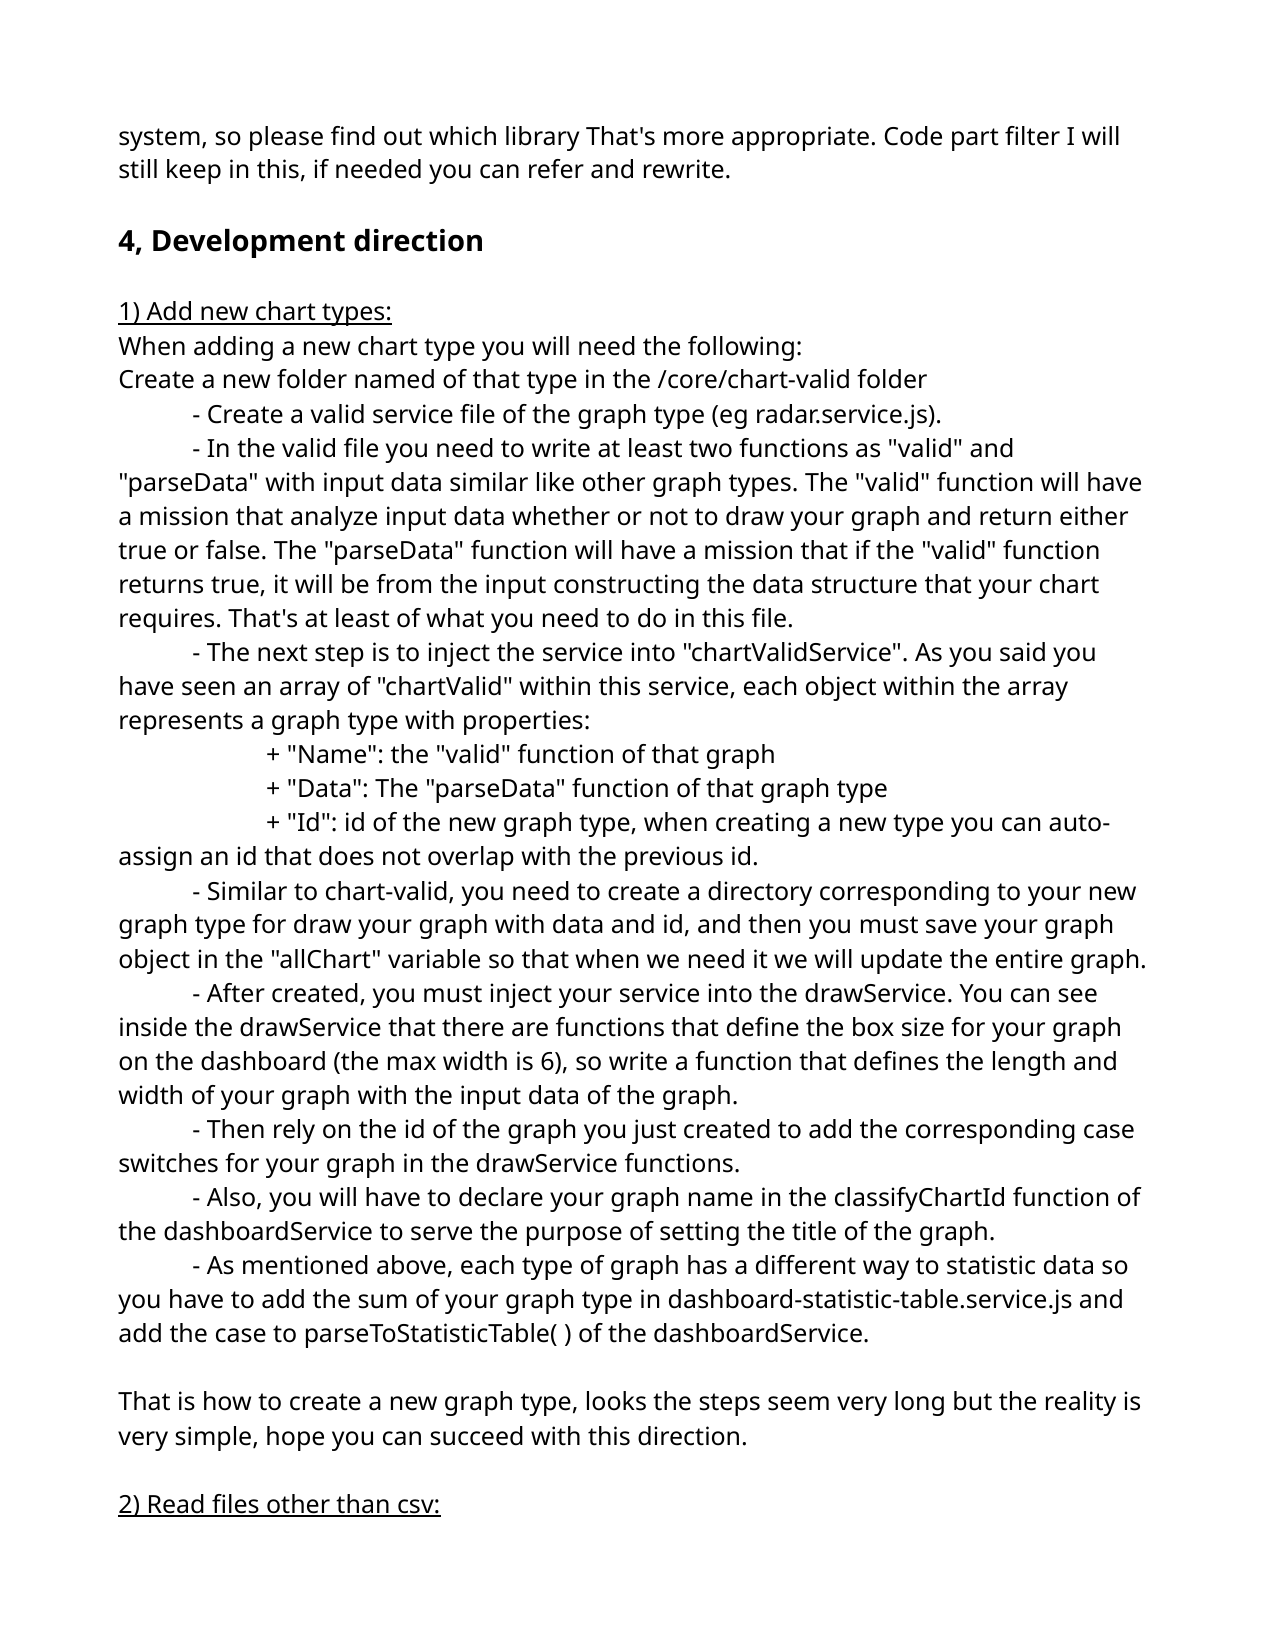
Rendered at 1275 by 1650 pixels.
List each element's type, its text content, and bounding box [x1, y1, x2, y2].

text + "Id": id of the new graph type, when creating a new type you can auto-assign an id that does not overlap with the previous id. [118, 805, 1157, 873]
text - The next step is to inject the service into "chartValidService". As you said you have seen an array of "chartValid" within this service, each object within the array represents a graph type with properties: [118, 635, 1157, 737]
text - As mentioned above, each type of graph has a different way to statistic data so you have to add the sum of your graph type in dashboard-statistic-table.service.js and add the case to parseToStatisticTable( ) of the dashboardService. [118, 1248, 1157, 1350]
text + "Data": The "parseData" function of that graph type [118, 771, 1157, 805]
text - Create a valid service file of the graph type (eg radar.service.js). [118, 396, 1157, 430]
text 4, Development direction [118, 220, 1157, 260]
text - In the valid file you need to write at least two functions as "valid" and "parseData" with input data similar like other graph types. The "valid" function will have a mission that analyze input data whether or not to draw your graph and return either true or false. The "parseData" function will have a mission that if the "valid" function returns true, it will be from the input constructing the data structure that your chart requires. That's at least of what you need to do in this file. [118, 430, 1157, 635]
text - Then rely on the id of the graph you just created to add the corresponding case switches for your graph in the drawService functions. [118, 1112, 1157, 1180]
text That is how to create a new graph type, looks the steps seem very long but the reality is very simple, hope you can succeed with this direction. [118, 1384, 1157, 1452]
text - After created, you must inject your service into the drawService. You can see inside the drawService that there are functions that define the box size for your graph on the dashboard (the max width is 6), so write a function that defines the length and width of your graph with the input data of the graph. [118, 975, 1157, 1112]
text - Also, you will have to declare your graph name in the classifyChartId function of the dashboardService to serve the purpose of setting the title of the graph. [118, 1180, 1157, 1248]
text Create a new folder named of that type in the /core/chart-valid folder [118, 362, 1157, 396]
text 2) Read files other than csv: [118, 1486, 1157, 1520]
text + "Name": the "valid" function of that graph [118, 737, 1157, 771]
text When adding a new chart type you will need the following: [118, 328, 1157, 362]
text system, so please find out which library That's more appropriate. Code part filter I will still keep in this, if needed you can refer and rewrite. [118, 118, 1157, 186]
text 1) Add new chart types: [118, 294, 1157, 328]
text - Similar to chart-valid, you need to create a directory corresponding to your new graph type for draw your graph with data and id, and then you must save your graph object in the "allChart" variable so that when we need it we will update the entire graph. [118, 873, 1157, 975]
